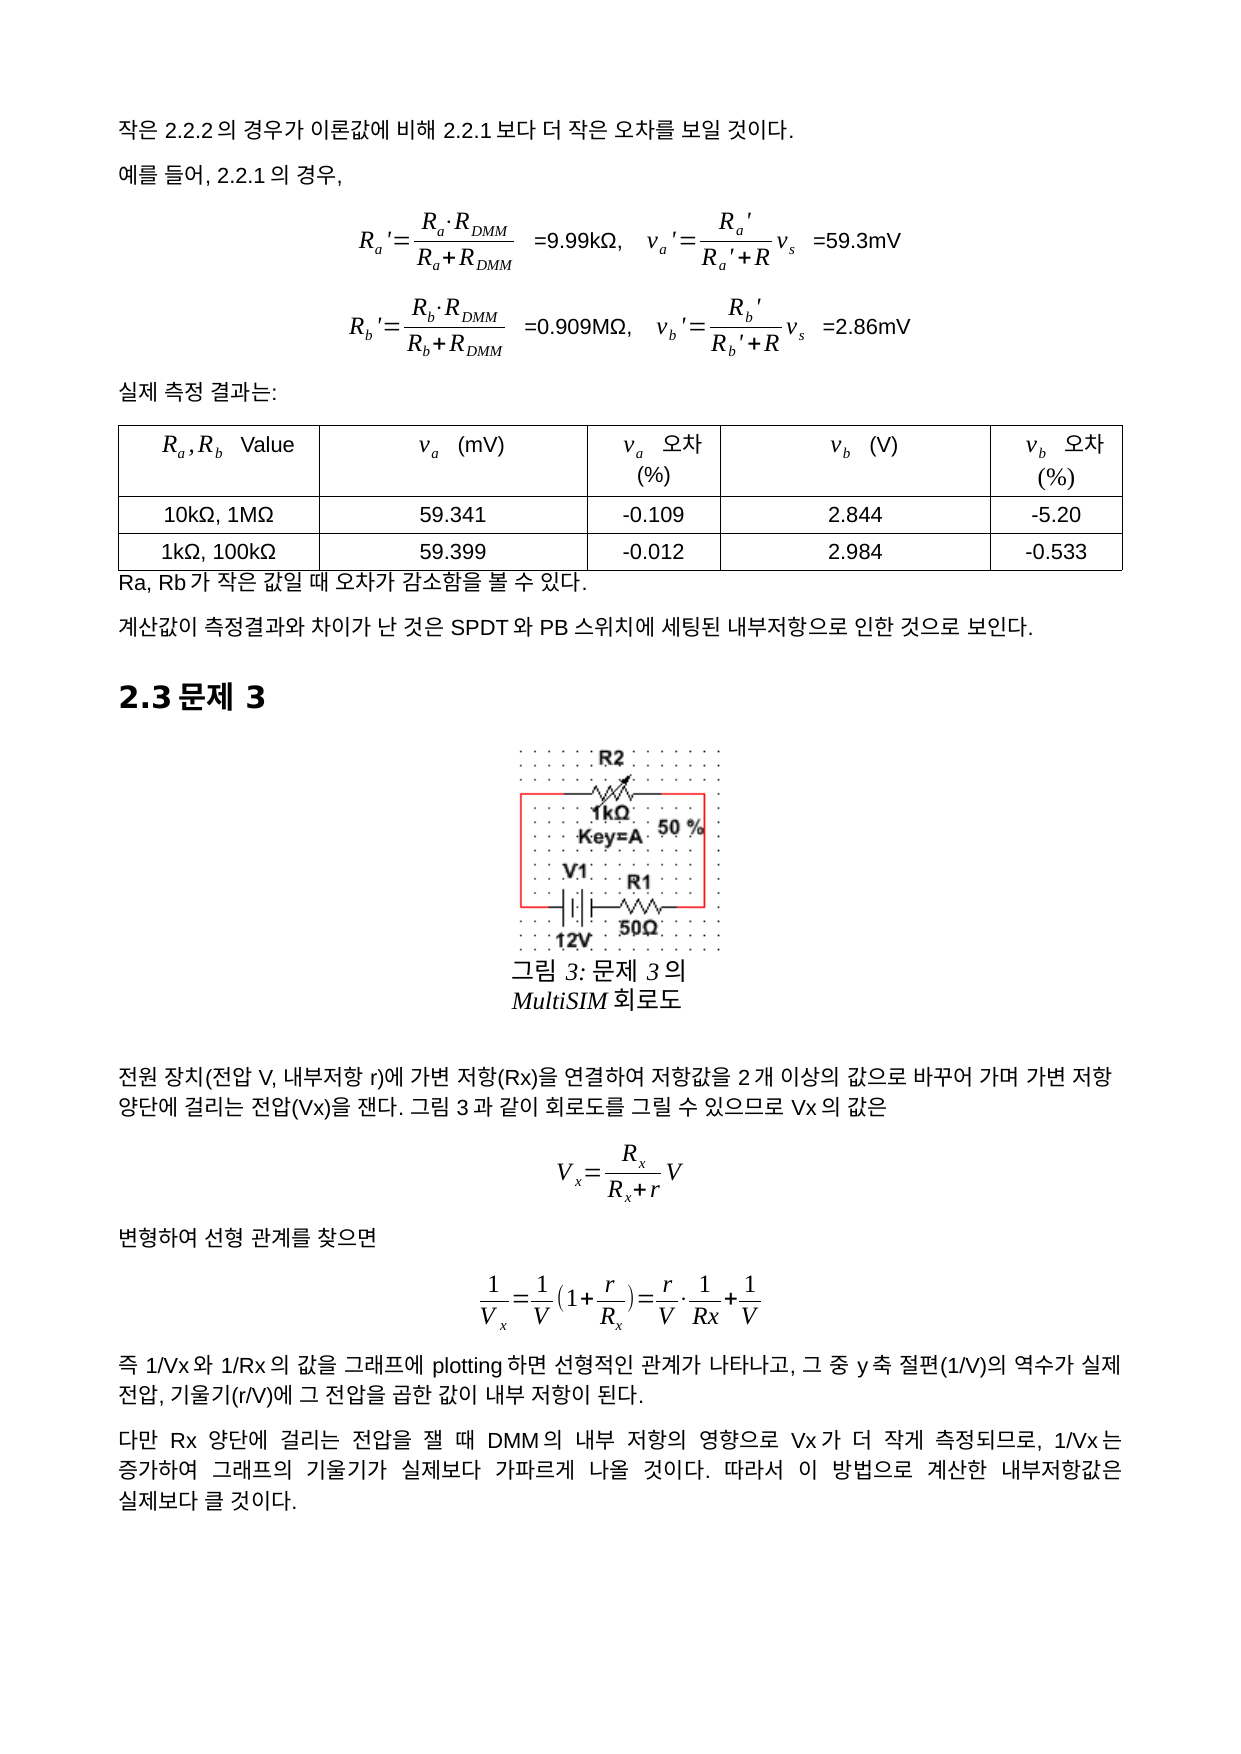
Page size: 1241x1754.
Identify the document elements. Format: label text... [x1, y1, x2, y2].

table_cell 2.984 [721, 534, 990, 570]
text 작아지는 정도를 2.2.1과 2.2.2 사이에서 비교하면, 식 1 에서 R/R_DMM이 더 작은 2.2.2의 경우가 이론값에 비해 2.2.1보다 더 작은 오차를 보일 것이다. [118, 118, 1122, 143]
text Ra, Rb가 작은 값일 때 오차가 감소함을 볼 수 있다. [118, 571, 1122, 595]
picture [511, 741, 729, 957]
table_cell 10kΩ, 1MΩ [119, 497, 319, 533]
text 변형하여 선형 관계를 찾으면 [118, 1226, 1122, 1251]
table_cell 59.399 [320, 534, 587, 570]
subtitle 문제 3 [118, 680, 1122, 716]
table_header Value [119, 426, 319, 496]
table_cell 59.341 [320, 497, 587, 533]
text =9.99kΩ, =59.3mV [118, 208, 1122, 274]
table_header 오차 (%) [588, 426, 720, 496]
table_header 오차 (%) [991, 426, 1122, 496]
text 그림 3: 문제 3의 MultiSIM 회로도 [512, 957, 729, 1015]
table_cell 2.844 [721, 497, 990, 533]
text =0.909MΩ, =2.86mV [118, 294, 1122, 360]
text 즉 1/Vx와 1/Rx의 값을 그래프에 plotting하면 선형적인 관계가 나타나고, 그 중 y축 절편(1/V)의 역수가 실제 전압, 기울기(r/V)에 그 전압을 곱한 값이 내부 저항이 된다. [118, 1353, 1122, 1409]
text 다만 Rx 양단에 걸리는 전압을 잴 때 DMM의 내부 저항의 영향으로 Vx가 더 작게 측정되므로, 1/Vx는 증가하여 그래프의 기울기가 실제보다 가파르게 나올 것이다. 따라서 이 방법으로 계산한 내부저항값은 실제보다 클 것이다. [118, 1428, 1122, 1514]
text 실제 측정 결과는: [118, 380, 1122, 405]
text 전원 장치(전압 V, 내부저항 r)에 가변 저항(Rx)을 연결하여 저항값을 2개 이상의 값으로 바꾸어 가며 가변 저항 양단에 걸리는 전압(Vx)을 잰다. 그림 3과 같이 회로도를 그릴 수 있으므로 Vx의 값은 [118, 1065, 1122, 1120]
table_header (V) [721, 426, 990, 496]
table_header (mV) [320, 426, 587, 496]
table_cell -0.533 [991, 534, 1122, 570]
table_cell 1kΩ, 100kΩ [119, 534, 319, 570]
text 예를 들어, 2.2.1의 경우, [118, 163, 1122, 188]
text 계산값이 측정결과와 차이가 난 것은 SPDT와 PB 스위치에 세팅된 내부저항으로 인한 것으로 보인다. [118, 615, 1122, 640]
table_cell -5.20 [991, 497, 1122, 533]
table_cell -0.109 [588, 497, 720, 533]
table_cell -0.012 [588, 534, 720, 570]
